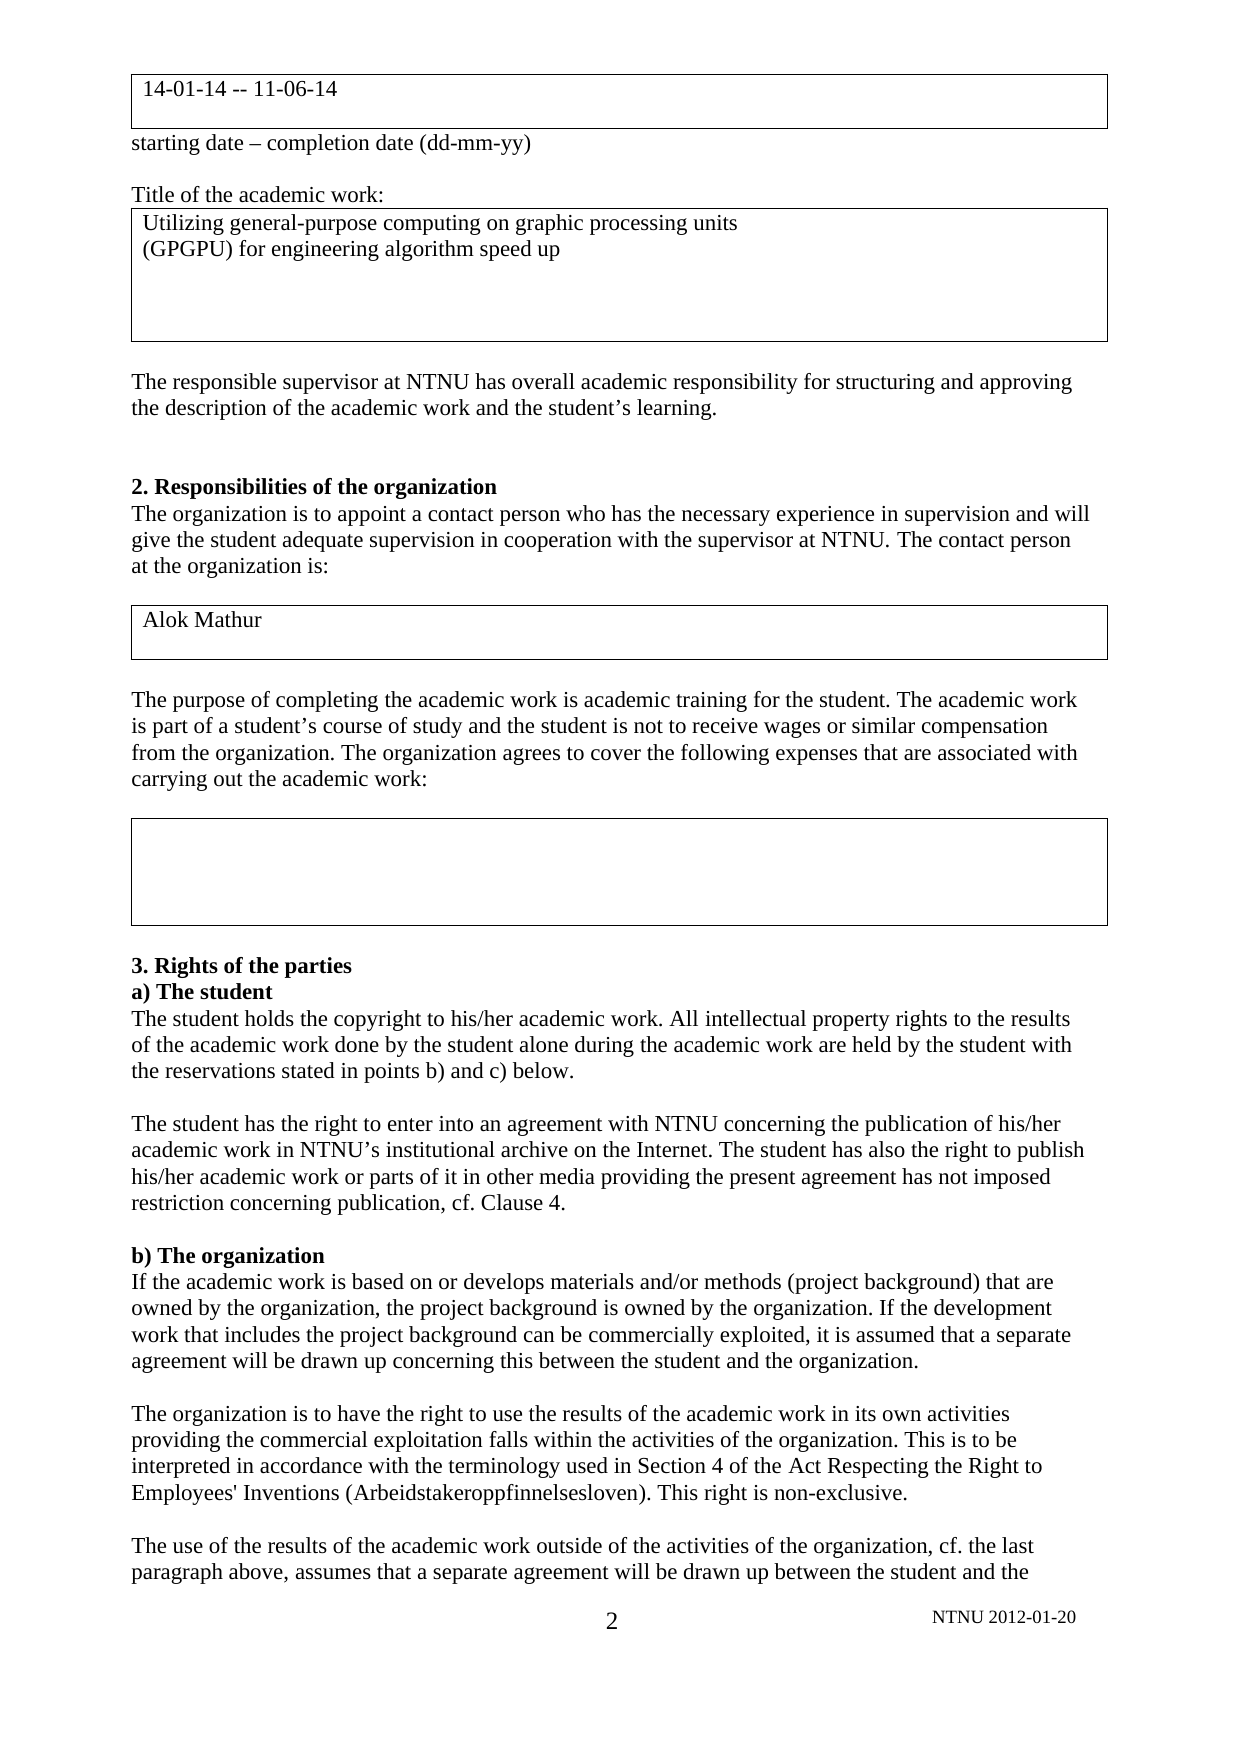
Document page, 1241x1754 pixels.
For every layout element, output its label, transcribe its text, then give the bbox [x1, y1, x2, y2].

text b) The organization [131, 1242, 1092, 1268]
text The use of the results of the academic work outside of the activities of the organization, cf. the last paragraph above, assumes that a separate agreement will be drawn up between the student and the [131, 1532, 1092, 1584]
text The organization is to have the right to use the results of the academic work in its own activities providing the commercial exploitation falls within the activities of the organization. This is to be interpreted in accordance with the terminology used in Section 4 of the Act Respecting the Right to Employees' Inventions (Arbeidstakeroppfinnelsesloven). This right is non-exclusive. [131, 1400, 1092, 1505]
table_header 14-01-14 -- 11-06-14 [132, 75, 1107, 128]
text The purpose of completing the academic work is academic training for the student. The academic work is part of a student’s course of study and the student is not to receive wages or similar compensation from the organization. The organization agrees to cover the following expenses that are associated with carrying out the academic work: [131, 686, 1092, 792]
text The responsible supervisor at NTNU has overall academic responsibility for structuring and approving the description of the academic work and the student’s learning. [131, 368, 1092, 421]
text The student holds the copyright to his/her academic work. All intellectual property rights to the results of the academic work done by the student alone during the academic work are held by the student with the reservations stated in points b) and c) below. [131, 1004, 1092, 1084]
text Title of the academic work: [131, 181, 1092, 208]
table_header Alok Mathur [132, 606, 1107, 659]
text 2. Responsibilities of the organization [131, 473, 1092, 500]
text If the academic work is based on or develops materials and/or methods (project background) that are owned by the organization, the project background is owned by the organization. If the development work that includes the project background can be commercially exploited, it is assumed that a separate agreement will be drawn up concerning this between the student and the organization. [131, 1268, 1092, 1373]
text a) The student [131, 978, 1092, 1004]
text The student has the right to enter into an agreement with NTNU concerning the publication of his/her academic work in NTNU’s institutional archive on the Internet. The student has also the right to publish his/her academic work or parts of it in other media providing the present agreement has not imposed restriction concerning publication, cf. Clause 4. [131, 1110, 1092, 1215]
text starting date – completion date (dd-mm-yy) [131, 129, 1092, 155]
text 3. Rights of the parties [131, 952, 1092, 978]
text The organization is to appoint a contact person who has the necessary experience in supervision and will give the student adequate supervision in cooperation with the supervisor at NTNU. The contact person at the organization is: [131, 500, 1092, 579]
table_header [132, 819, 1107, 924]
table_header Utilizing general-purpose computing on graphic processing units (GPGPU) for engineering algorithm speed up [132, 209, 1107, 341]
